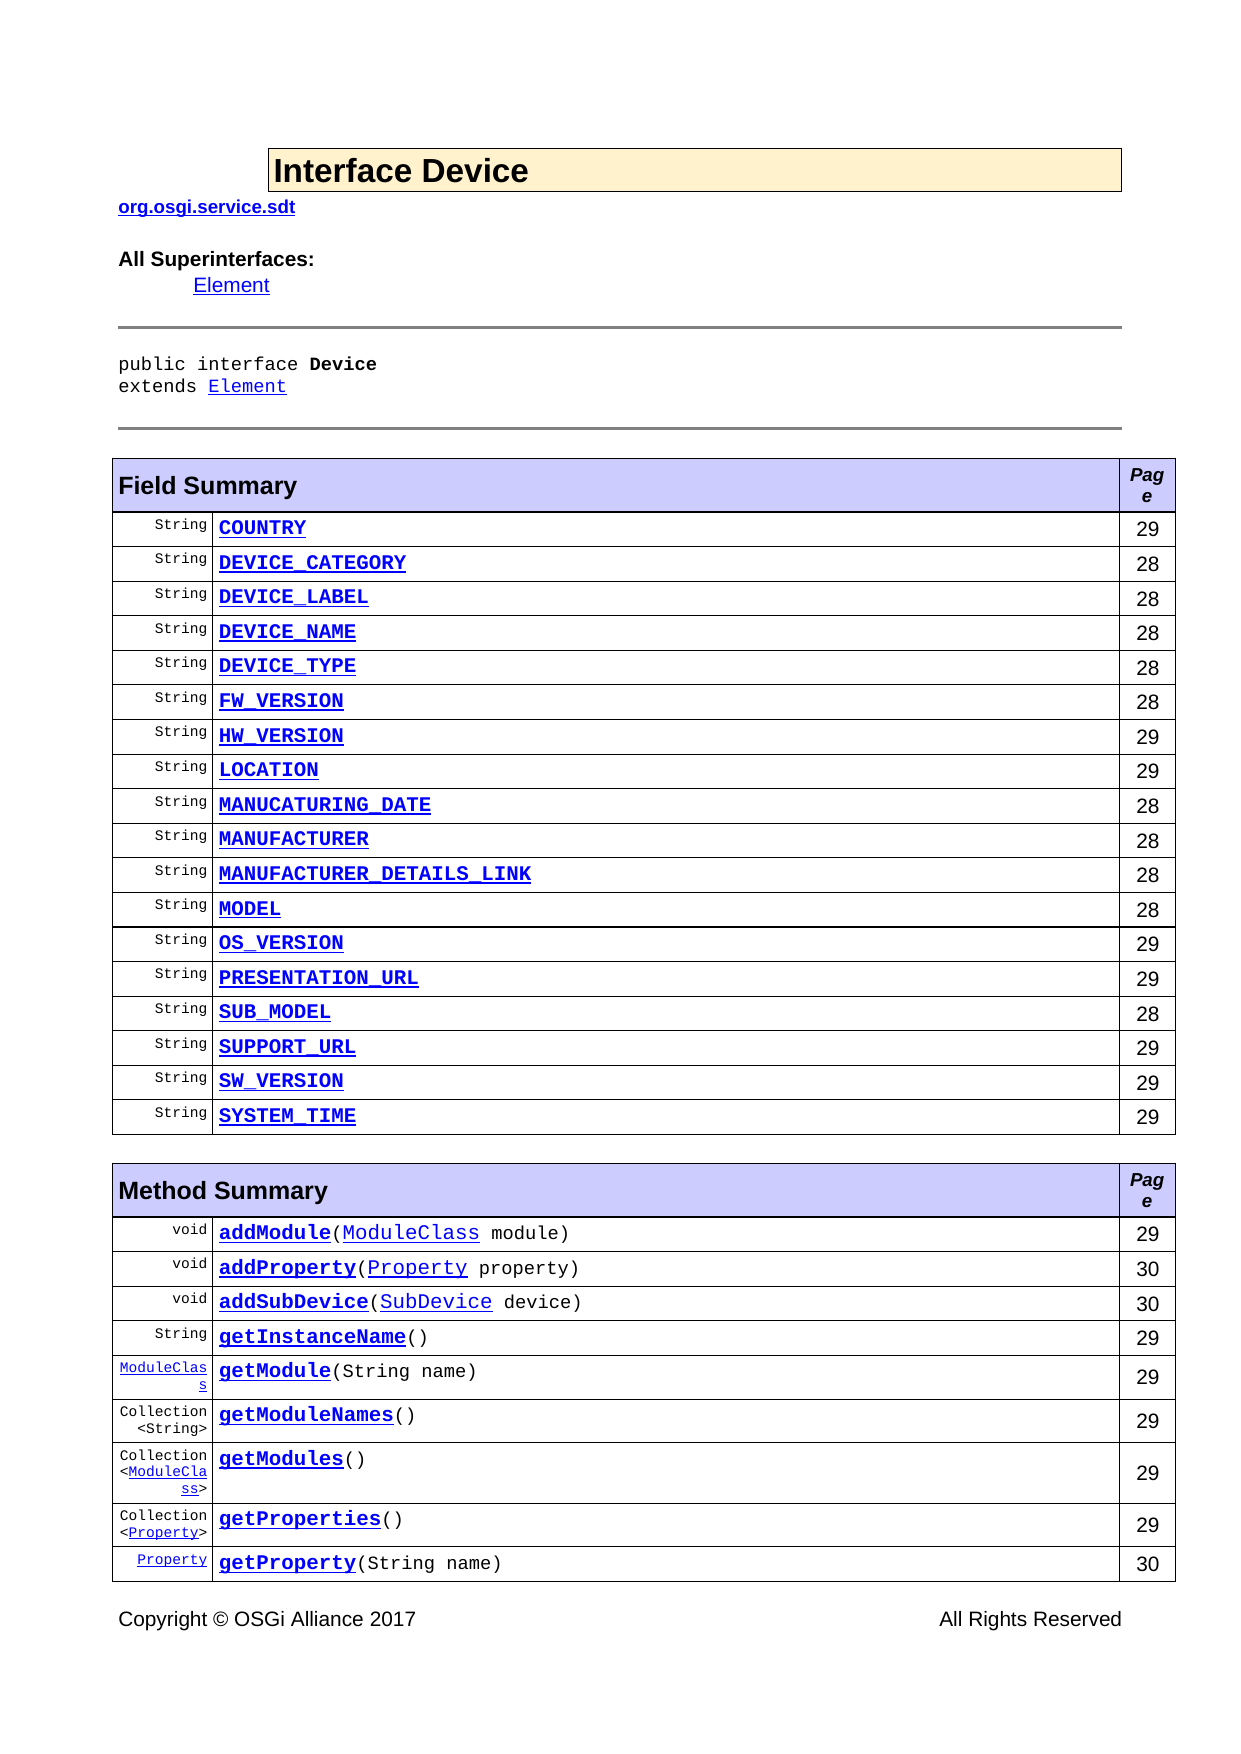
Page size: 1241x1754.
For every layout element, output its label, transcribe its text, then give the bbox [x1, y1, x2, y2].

table_cell 28 [1120, 893, 1175, 926]
table_cell addModule(ModuleClass module) [213, 1218, 1119, 1251]
subtitle Interface Device [269, 149, 1121, 191]
table_header Method Summary [113, 1164, 1119, 1216]
table_cell getModule(String name) [213, 1356, 1119, 1398]
table_cell String [113, 513, 212, 546]
table_cell 29 [1120, 1443, 1175, 1502]
text Element [193, 273, 1122, 297]
table_cell HW_VERSION [213, 720, 1119, 753]
table_cell String [113, 582, 212, 615]
table_cell MANUCATURING_DATE [213, 789, 1119, 823]
table_header Page [1120, 459, 1175, 511]
table_cell Collection<String> [113, 1400, 212, 1442]
table_cell SW_VERSION [213, 1066, 1119, 1099]
table_cell DEVICE_LABEL [213, 582, 1119, 615]
table_cell COUNTRY [213, 513, 1119, 546]
table_cell MANUFACTURER [213, 824, 1119, 857]
table_cell getProperties() [213, 1504, 1119, 1546]
table_cell ModuleClass [113, 1356, 212, 1398]
table_cell void [113, 1218, 212, 1251]
table_cell 29 [1120, 1100, 1175, 1134]
table_cell 29 [1120, 1218, 1175, 1251]
table_cell String [113, 962, 212, 996]
subtitle All Superinterfaces: [118, 247, 1122, 271]
table_cell getInstanceName() [213, 1321, 1119, 1355]
table_cell 28 [1120, 547, 1175, 581]
table_cell Collection<Property> [113, 1504, 212, 1546]
table_cell Collection<ModuleClass> [113, 1443, 212, 1502]
table_cell SUB_MODEL [213, 997, 1119, 1030]
table_cell getProperty(String name) [213, 1547, 1119, 1581]
table_cell 29 [1120, 513, 1175, 546]
text public interface Device [118, 355, 1122, 376]
table_cell String [113, 1321, 212, 1355]
table_cell DEVICE_CATEGORY [213, 547, 1119, 581]
table_cell PRESENTATION_URL [213, 962, 1119, 996]
table_cell 29 [1120, 1504, 1175, 1546]
table_cell 28 [1120, 651, 1175, 684]
table_cell 29 [1120, 928, 1175, 961]
table_cell MANUFACTURER_DETAILS_LINK [213, 858, 1119, 892]
table_cell OS_VERSION [213, 928, 1119, 961]
table_cell String [113, 547, 212, 581]
text org.osgi.service.sdt [118, 196, 1122, 217]
table_cell String [113, 824, 212, 857]
table_cell void [113, 1287, 212, 1320]
table_cell String [113, 616, 212, 650]
table_cell String [113, 997, 212, 1030]
table_cell 28 [1120, 789, 1175, 823]
table_cell String [113, 1066, 212, 1099]
table_cell String [113, 685, 212, 719]
table_cell String [113, 651, 212, 684]
table_header Field Summary [113, 459, 1119, 511]
table_cell MODEL [213, 893, 1119, 926]
table_cell 29 [1120, 1400, 1175, 1442]
table_cell Property [113, 1547, 212, 1581]
table_cell String [113, 1031, 212, 1065]
table_cell String [113, 789, 212, 823]
table_cell 28 [1120, 582, 1175, 615]
table_cell String [113, 1100, 212, 1134]
table_cell 28 [1120, 997, 1175, 1030]
table_cell 28 [1120, 858, 1175, 892]
table_cell 28 [1120, 616, 1175, 650]
table_header Page [1120, 1164, 1175, 1216]
table_cell getModules() [213, 1443, 1119, 1502]
table_cell getModuleNames() [213, 1400, 1119, 1442]
table_cell 30 [1120, 1252, 1175, 1286]
table_cell String [113, 928, 212, 961]
table_cell 29 [1120, 1066, 1175, 1099]
table_cell LOCATION [213, 755, 1119, 788]
table_cell 30 [1120, 1287, 1175, 1320]
table_cell DEVICE_TYPE [213, 651, 1119, 684]
table_cell String [113, 755, 212, 788]
table_cell addProperty(Property property) [213, 1252, 1119, 1286]
table_cell 29 [1120, 1031, 1175, 1065]
table_cell 28 [1120, 824, 1175, 857]
table_cell DEVICE_NAME [213, 616, 1119, 650]
table_cell FW_VERSION [213, 685, 1119, 719]
table_cell 29 [1120, 1321, 1175, 1355]
text extends Element [118, 376, 1122, 398]
table_cell 29 [1120, 720, 1175, 753]
table_cell String [113, 720, 212, 753]
table_cell 29 [1120, 755, 1175, 788]
table_cell 28 [1120, 685, 1175, 719]
table_cell 29 [1120, 962, 1175, 996]
table_cell void [113, 1252, 212, 1286]
table_cell addSubDevice(SubDevice device) [213, 1287, 1119, 1320]
table_cell 30 [1120, 1547, 1175, 1581]
table_cell String [113, 893, 212, 926]
table_cell 29 [1120, 1356, 1175, 1398]
table_cell SYSTEM_TIME [213, 1100, 1119, 1134]
table_cell SUPPORT_URL [213, 1031, 1119, 1065]
table_cell String [113, 858, 212, 892]
